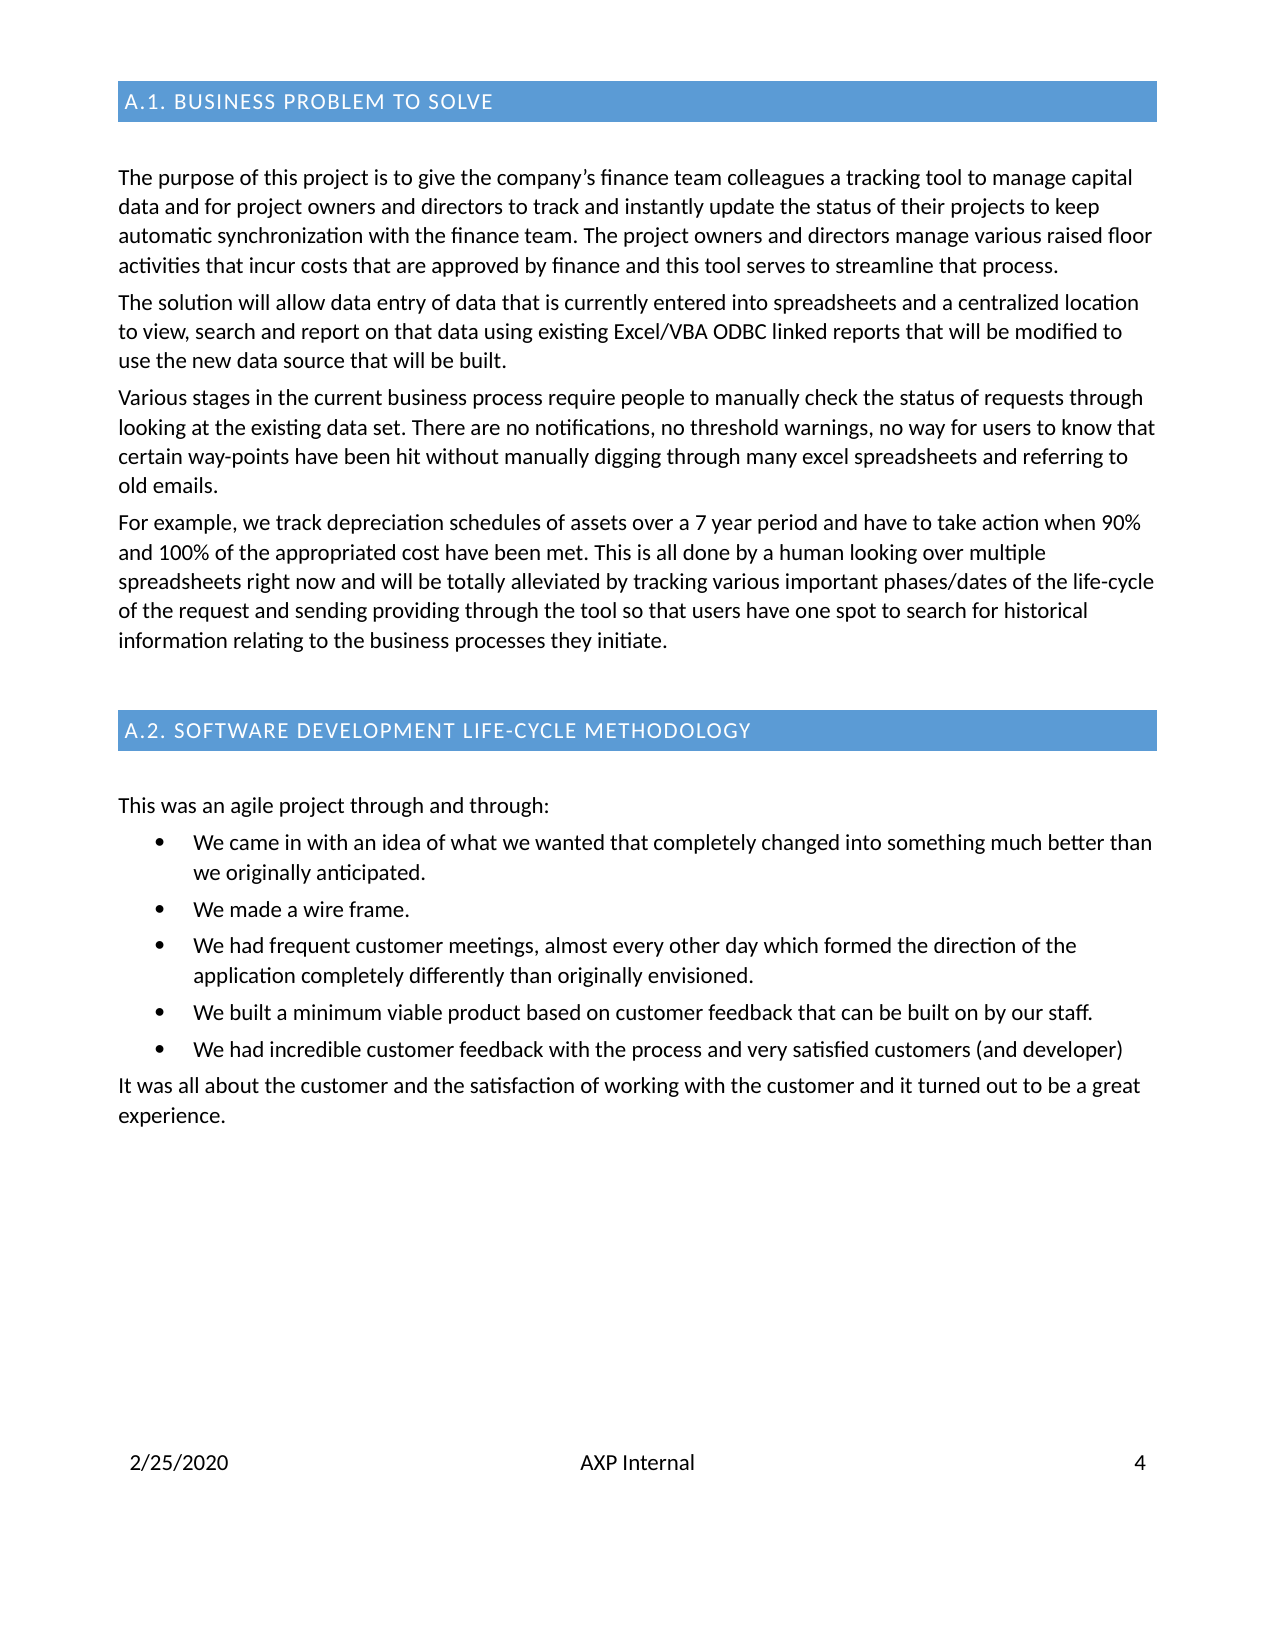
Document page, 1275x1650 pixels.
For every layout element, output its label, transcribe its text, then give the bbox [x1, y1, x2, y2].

text The solution will allow data entry of data that is currently entered into spreadsheets and a centralized location to view, search and report on that data using existing Excel/VBA ODBC linked reports that will be modified to use the new data source that will be built. [118, 288, 1157, 374]
text The purpose of this project is to give the company’s finance team colleagues a tracking tool to manage capital data and for project owners and directors to track and instantly update the status of their projects to keep automatic synchronization with the finance team. The project owners and directors manage various raised floor activities that incur costs that are approved by finance and this tool serves to streamline that process. [118, 163, 1157, 279]
list We had frequent customer meetings, almost every other day which formed the direction of the application completely differently than originally envisioned. [156, 932, 1157, 989]
list We came in with an idea of what we wanted that completely changed into something much better than we originally anticipated. [156, 828, 1157, 886]
text Various stages in the current business process require people to manually check the status of requests through looking at the existing data set. There are no notifications, no threshold warnings, no way for users to know that certain way-points have been hit without manually digging through many excel spreadsheets and referring to old emails. [118, 383, 1157, 499]
list We had incredible customer feedback with the process and very satisfied customers (and developer) [156, 1035, 1157, 1063]
text It was all about the customer and the satisfaction of working with the customer and it turned out to be a great experience. [118, 1072, 1157, 1129]
list We built a minimum viable product based on customer feedback that can be built on by our staff. [156, 998, 1157, 1026]
subtitle A.2. Software development life-cycle methodology [124, 716, 1151, 744]
list We made a wire frame. [156, 895, 1157, 923]
subtitle A.1. Business Problem To solve [124, 88, 1151, 116]
text For example, we track depreciation schedules of assets over a 7 year period and have to take action when 90% and 100% of the appropriated cost have been met. This is all done by a human looking over multiple spreadsheets right now and will be totally alleviated by tracking various important phases/dates of the life-cycle of the request and sending providing through the tool so that users have one spot to search for historical information relating to the business processes they initiate. [118, 508, 1157, 654]
text This was an agile project through and through: [118, 792, 1157, 820]
